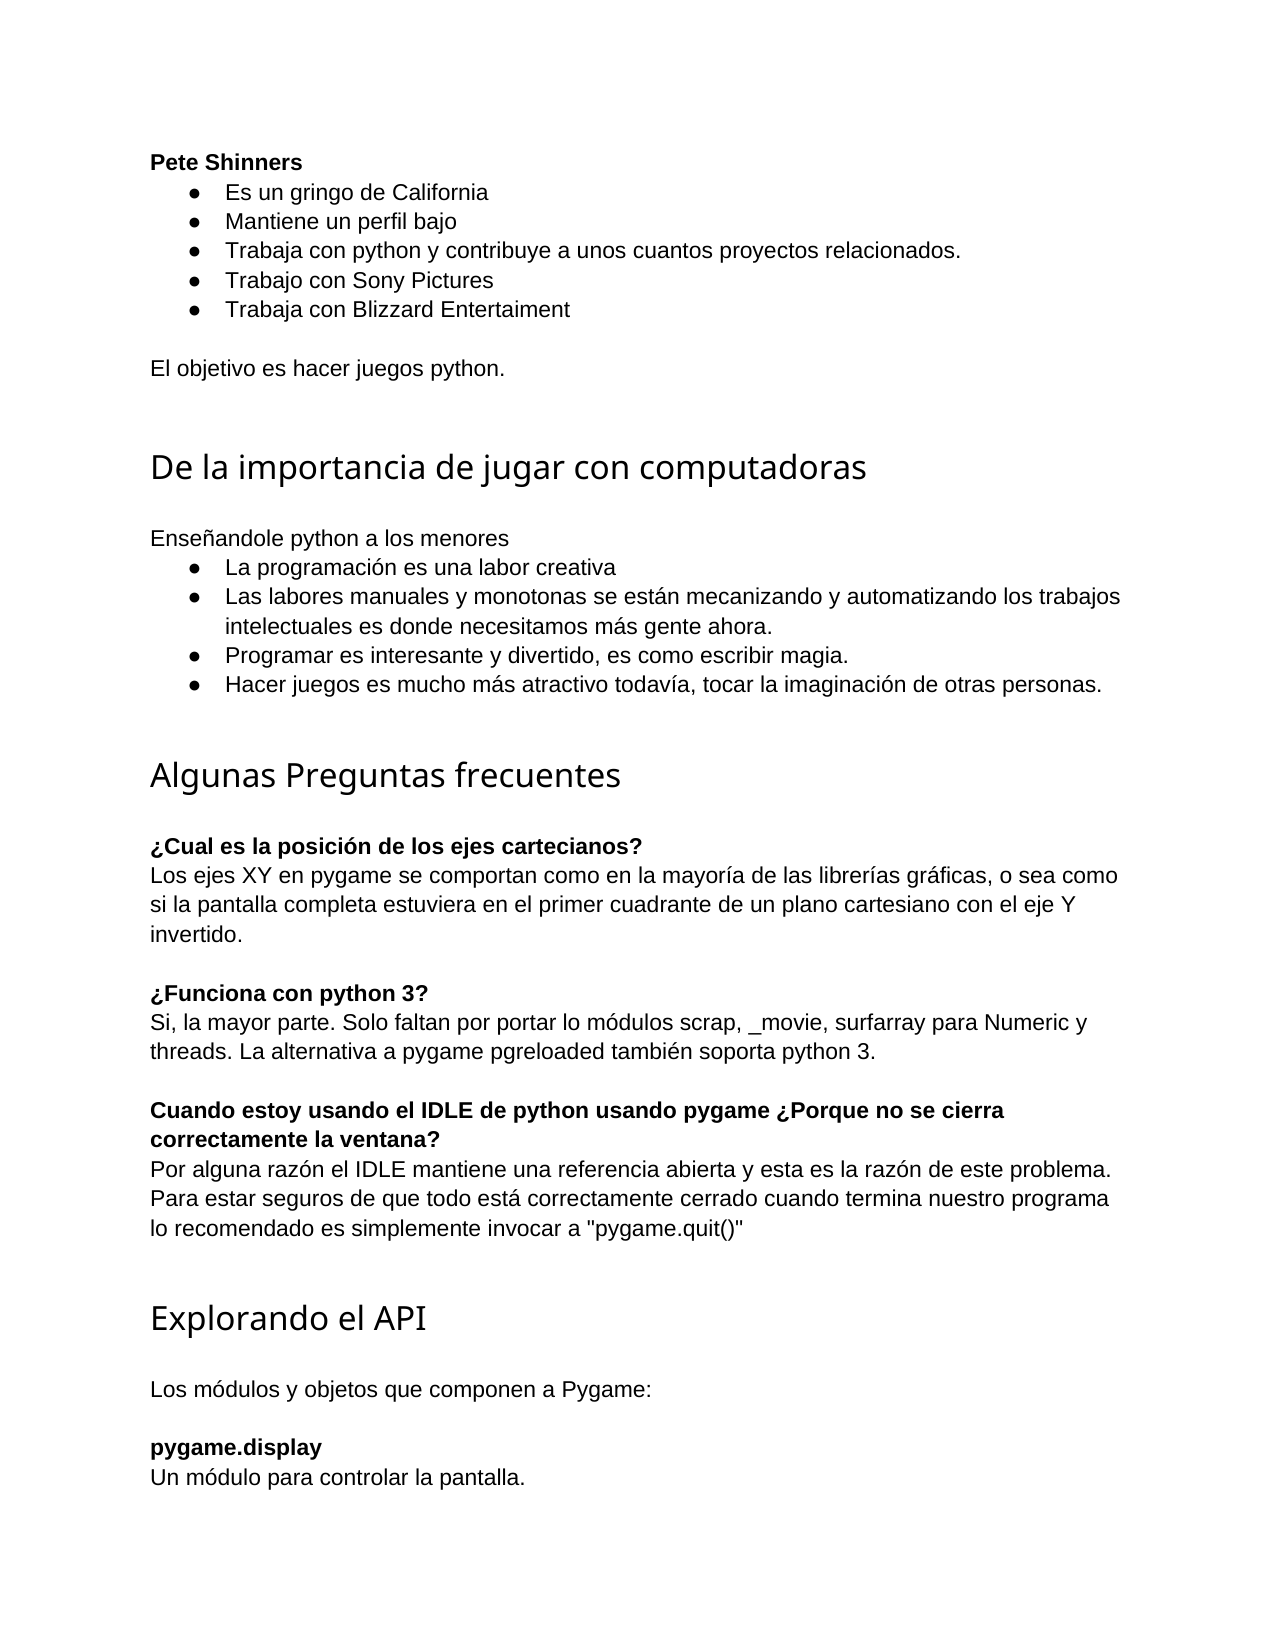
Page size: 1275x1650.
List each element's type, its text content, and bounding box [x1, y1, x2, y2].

list Hacer juegos es mucho más atractivo todavía, tocar la imaginación de otras personas. [187, 672, 1125, 698]
list Programar es interesante y divertido, es como escribir magia. [187, 643, 1125, 668]
text Pete Shinners [150, 150, 1125, 176]
text Cuando estoy usando el IDLE de python usando pygame ¿Porque no se cierra correctamente la ventana? [150, 1098, 1125, 1153]
list Trabaja con Blizzard Entertaiment [187, 297, 1125, 322]
text Un módulo para controlar la pantalla. [150, 1464, 1125, 1490]
text El objetivo es hacer juegos python. [150, 356, 1125, 381]
text Los ejes XY en pygame se comportan como en la mayoría de las librerías gráficas, o sea como si la pantalla completa estuviera en el primer cuadrante de un plano cartesiano con el eje Y invertido. [150, 863, 1125, 947]
text pygame.display [150, 1435, 1125, 1461]
text De la importancia de jugar con computadoras [150, 444, 1125, 489]
subtitle Explorando el API [150, 1295, 1125, 1340]
list Mantiene un perfil bajo [187, 209, 1125, 234]
list Trabaja con python y contribuye a unos cuantos proyectos relacionados. [187, 238, 1125, 264]
text Los módulos y objetos que componen a Pygame: [150, 1376, 1125, 1402]
list La programación es una labor creativa [187, 555, 1125, 580]
list Trabajo con Sony Pictures [187, 267, 1125, 293]
text Si, la mayor parte. Solo faltan por portar lo módulos scrap, _movie, surfarray para Numeric y threads. La alternativa a pygame pgreloaded también soporta python 3. [150, 1009, 1125, 1064]
text ¿Funciona con python 3? [150, 980, 1125, 1006]
subtitle Algunas Preguntas frecuentes [150, 752, 1125, 797]
text ¿Cual es la posición de los ejes cartecianos? [150, 833, 1125, 859]
text Por alguna razón el IDLE mantiene una referencia abierta y esta es la razón de este problema. Para estar seguros de que todo está correctamente cerrado cuando termina nuestro programa lo recomendado es simplemente invocar a "pygame.quit()" [150, 1156, 1125, 1241]
text Enseñandole python a los menores [150, 525, 1125, 551]
list Las labores manuales y monotonas se están mecanizando y automatizando los trabajos intelectuales es donde necesitamos más gente ahora. [187, 584, 1125, 639]
list Es un gringo de California [187, 179, 1125, 205]
